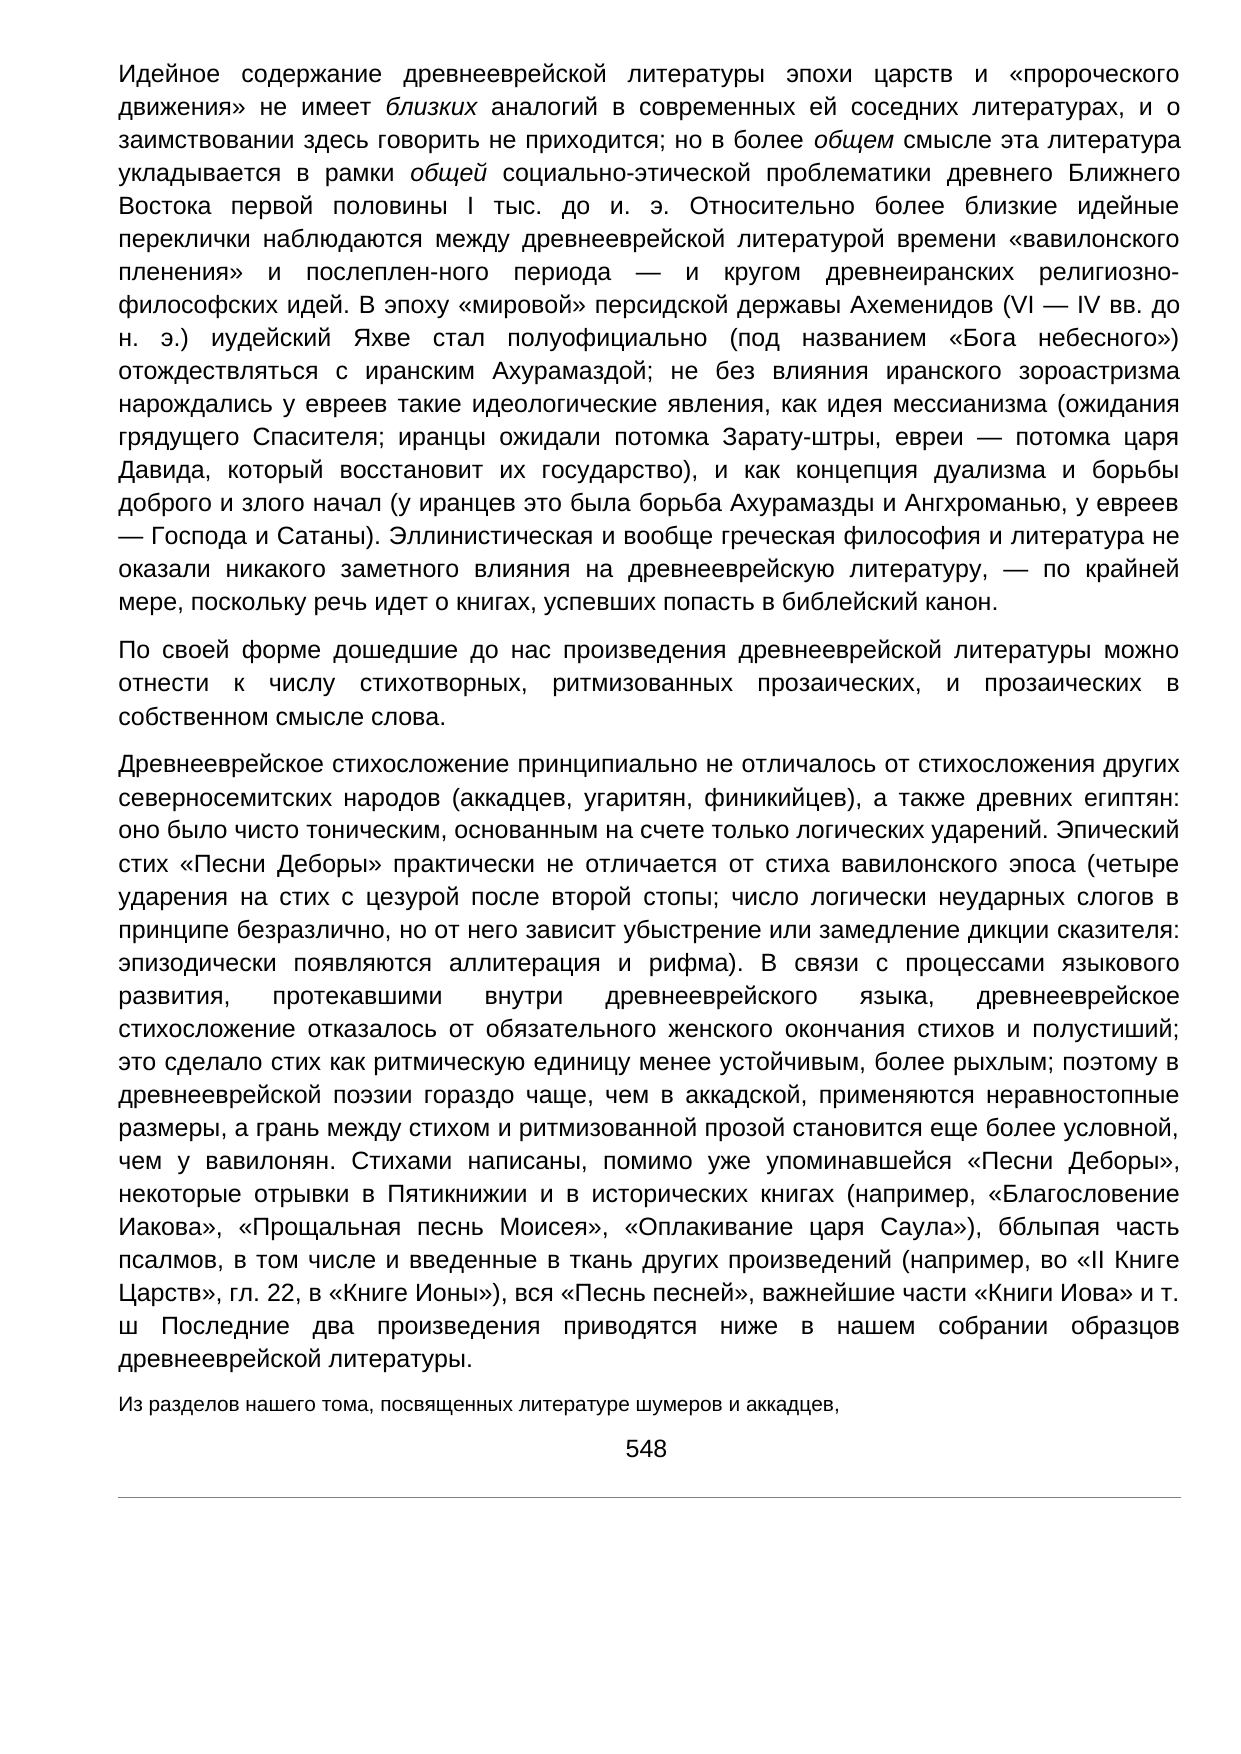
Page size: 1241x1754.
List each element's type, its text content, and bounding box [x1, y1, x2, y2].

text 548 [118, 1434, 1181, 1463]
text Идейное содержание древнееврейской литературы эпохи царств и «пророческого движения» не имеет близких аналогий в современных ей соседних литературах, и о заимствовании здесь говорить не приходится; но в более общем смысле эта литература укладывается в рамки общей социально-этической проблематики древнего Ближнего Востока первой половины I тыс. до и. э. Относительно более близкие идейные переклички наблюдаются между древнееврейской литературой времени «вавилонского пленения» и послеплен-ного периода — и кругом древнеиранских религиозно-философских идей. В эпоху «мировой» персидской державы Ахеменидов (VI — IV вв. до н. э.) иудейский Яхве стал полуофициально (под названием «Бога небесного») отождествляться с иранским Ахурамаздой; не без влияния иранского зороастризма нарождались у евреев такие идеологические явления, как идея мессианизма (ожидания грядущего Спасителя; иранцы ожидали потомка Зарату-штры, евреи — потомка царя Давида, который восстановит их государство), и как концепция дуализма и борьбы доброго и злого начал (у иранцев это была борьба Ахурамазды и Ангхроманью, у евреев — Господа и Сатаны). Эллинистическая и вообще греческая философия и литература не оказали никакого заметного влияния на древнееврейскую литературу, — по крайней мере, поскольку речь идет о книгах, успевших попасть в библейский канон. [118, 59, 1181, 616]
text Древнееврейское стихосложение принципиально не отличалось от стихосложения других северносемитских народов (аккадцев, угаритян, финикийцев), а также древних египтян: оно было чисто тоническим, основанным на счете только логических ударений. Эпический стих «Песни Деборы» практически не отличается от стиха вавилонского эпоса (четыре ударения на стих с цезурой после второй стопы; число логически неударных слогов в принципе безразлично, но от него зависит убыстрение или замедление дикции сказителя: эпизодически появляются аллитерация и рифма). В связи с процессами языкового развития, протекавшими внутри древнееврейского языка, древнееврейское стихосложение отказалось от обязательного женского окончания стихов и полустиший; это сделало стих как ритмическую единицу менее устойчивым, более рыхлым; поэтому в древнееврейской поэзии гораздо чаще, чем в аккадской, применяются неравностопные размеры, а грань между стихом и ритмизованной прозой становится еще более условной, чем у вавилонян. Стихами написаны, помимо уже упоминавшейся «Песни Деборы», некоторые отрывки в Пятикнижии и в исторических книгах (например, «Благословение Иакова», «Прощальная песнь Моисея», «Оплакивание царя Саула»), бблыпая часть псалмов, в том числе и введенные в ткань других произведений (например, во «II Книге Царств», гл. 22, в «Книге Ионы»), вся «Песнь песней», важнейшие части «Книги Иова» и т. ш Последние два произведения приводятся ниже в нашем собрании образцов древнееврейской литературы. [118, 749, 1181, 1373]
text По своей форме дошедшие до нас произведения древнееврейской литературы можно отнести к числу стихотворных, ритмизованных прозаических, и прозаических в собственном смысле слова. [118, 635, 1181, 730]
text Из разделов нашего тома, посвященных литературе шумеров и аккадцев, [118, 1392, 1181, 1416]
